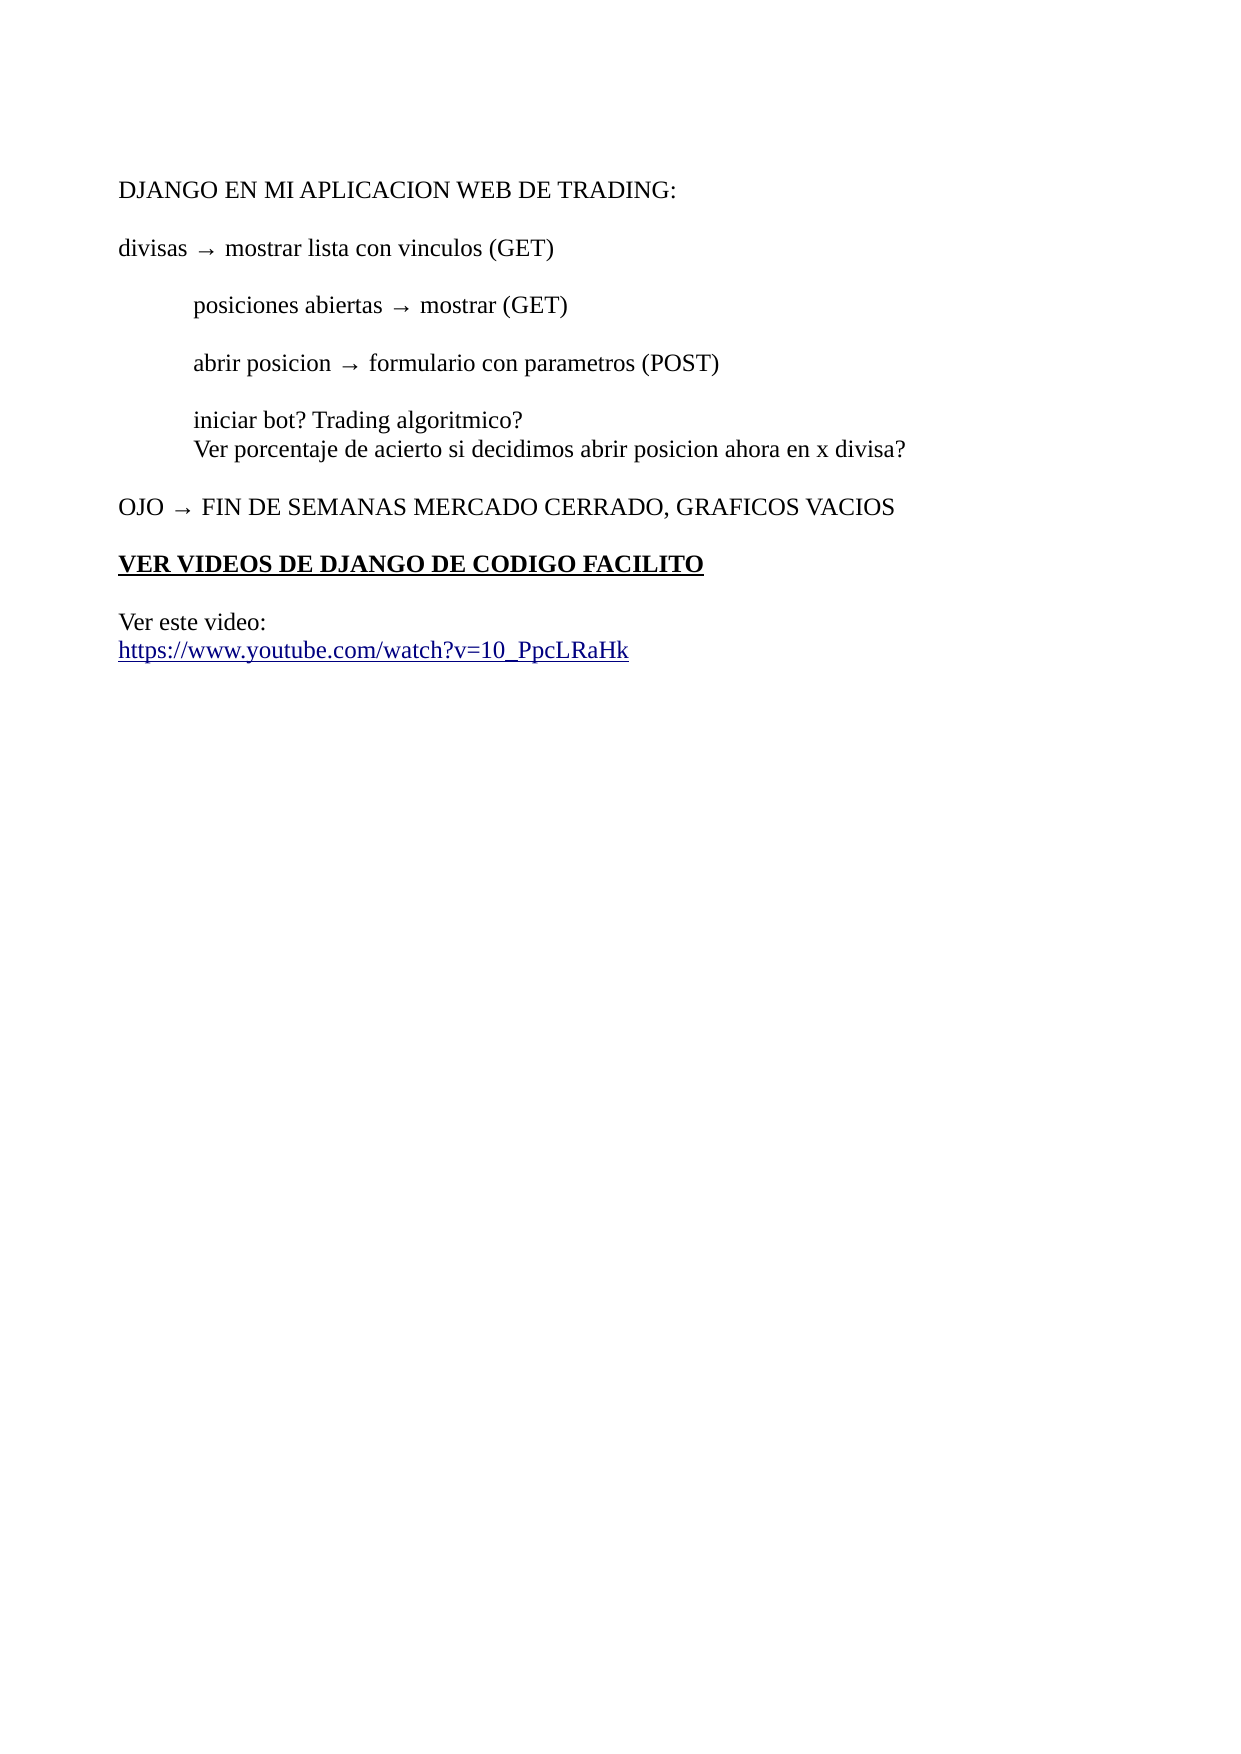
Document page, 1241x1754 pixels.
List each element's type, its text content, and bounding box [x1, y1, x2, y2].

text Ver porcentaje de acierto si decidimos abrir posicion ahora en x divisa? [118, 434, 1122, 463]
text https://www.youtube.com/watch?v=10_PpcLRaHk [118, 636, 1122, 664]
text Ver este video: [118, 607, 1122, 636]
text iniciar bot? Trading algoritmico? [118, 406, 1122, 434]
text divisas → mostrar lista con vinculos (GET) [118, 233, 1122, 262]
text abrir posicion → formulario con parametros (POST) [118, 348, 1122, 377]
text VER VIDEOS DE DJANGO DE CODIGO FACILITO [118, 549, 1122, 578]
text DJANGO EN MI APLICACION WEB DE TRADING: [118, 176, 1122, 204]
text posiciones abiertas → mostrar (GET) [118, 291, 1122, 319]
text OJO → FIN DE SEMANAS MERCADO CERRADO, GRAFICOS VACIOS [118, 492, 1122, 521]
